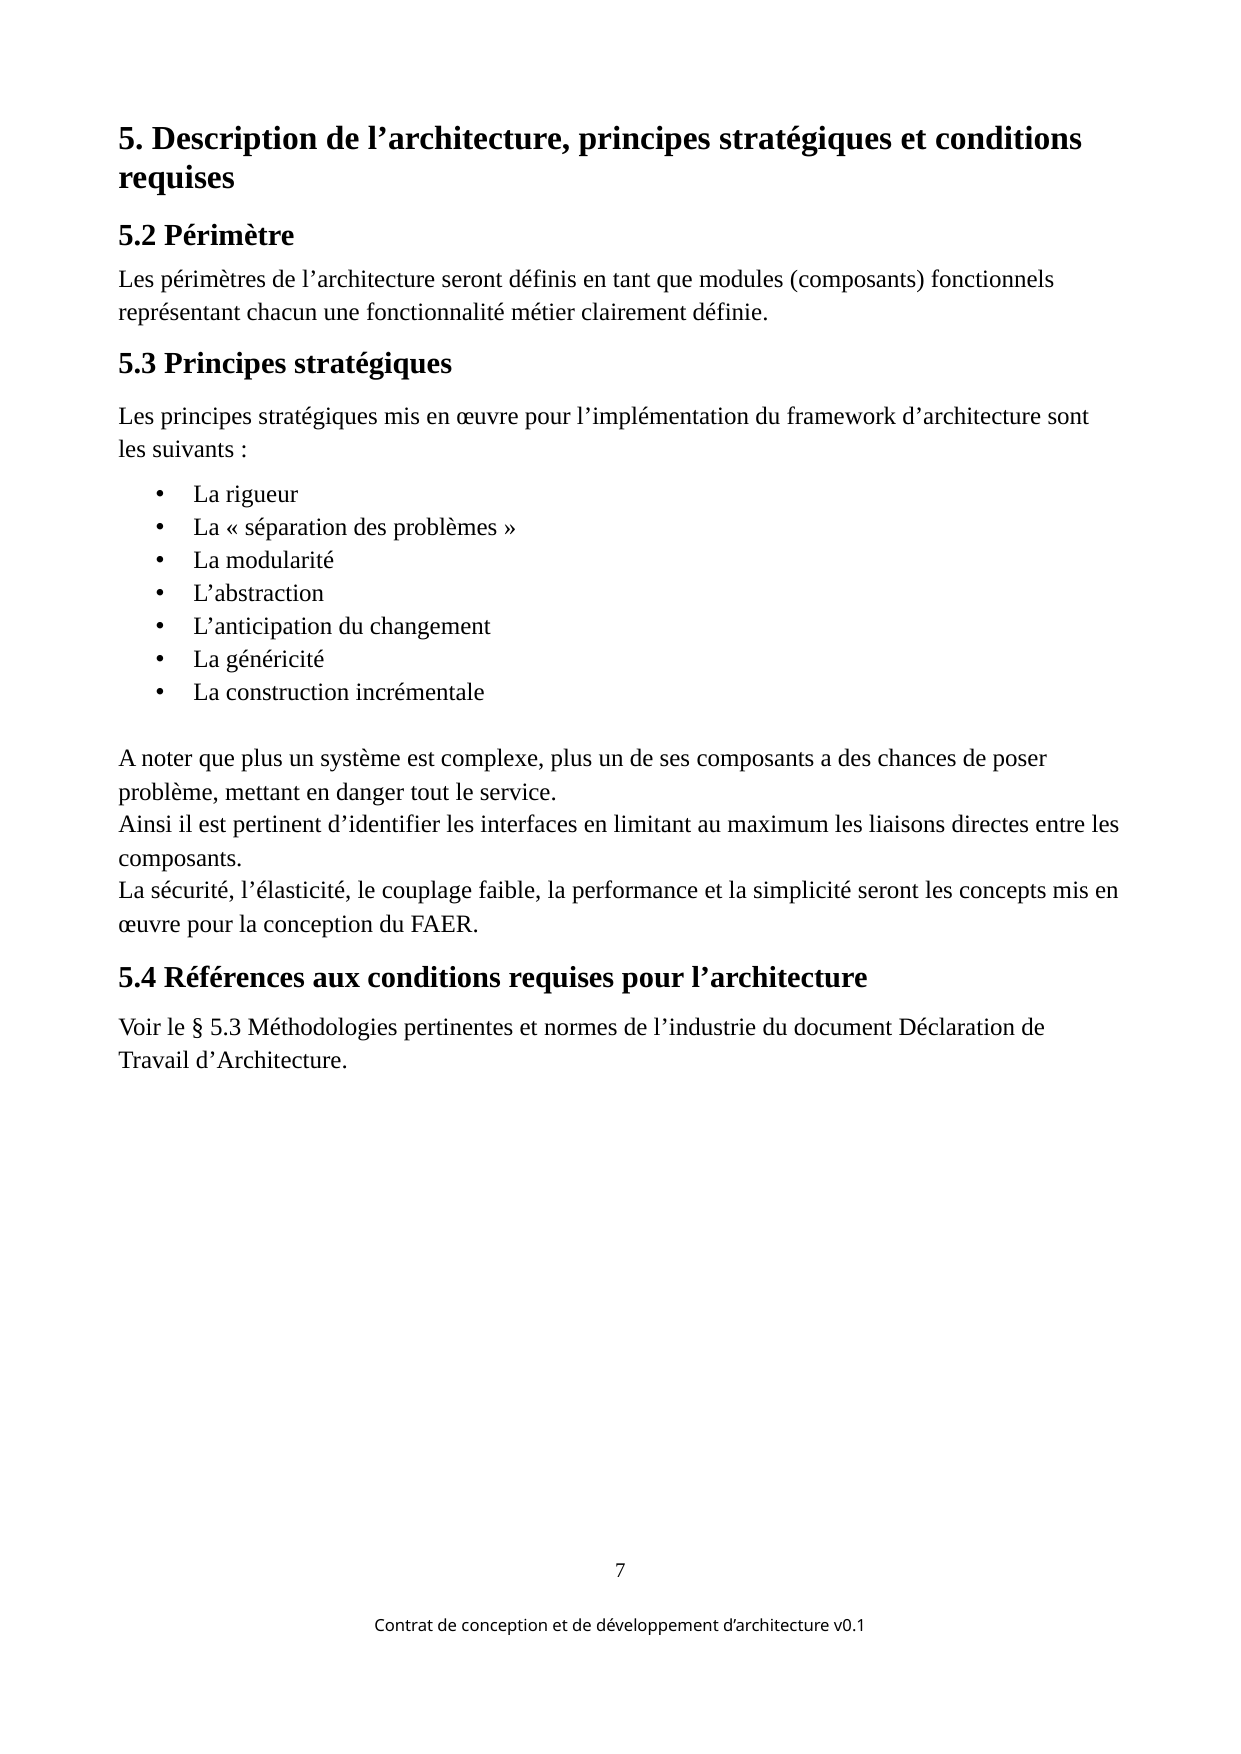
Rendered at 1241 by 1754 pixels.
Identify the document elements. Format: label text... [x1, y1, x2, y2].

text Les périmètres de l’architecture seront définis en tant que modules (composants) fonctionnels représentant chacun une fonctionnalité métier clairement définie. [118, 264, 1122, 326]
list L’anticipation du changement [156, 611, 1122, 640]
list La construction incrémentale [156, 677, 1122, 706]
subtitle 5.4 Références aux conditions requises pour l’architecture [118, 959, 1122, 994]
text A noter que plus un système est complexe, plus un de ses composants a des chances de poser problème, mettant en danger tout le service. [118, 743, 1122, 805]
text 6 [118, 1558, 1122, 1582]
subtitle 5.3 Principes stratégiques [118, 345, 1122, 380]
text Voir le § 5.3 Méthodologies pertinentes et normes de l’industrie du document Déclaration de Travail d’Architecture. [118, 1012, 1122, 1074]
text Ainsi il est pertinent d’identifier les interfaces en limitant au maximum les liaisons directes entre les composants. [118, 809, 1122, 871]
text Les principes stratégiques mis en œuvre pour l’implémentation du framework d’architecture sont les suivants : [118, 401, 1122, 463]
list La modularité [156, 545, 1122, 574]
text La sécurité, l’élasticité, le couplage faible, la performance et la simplicité seront les concepts mis en œuvre pour la conception du FAER. [118, 876, 1122, 937]
list La généricité [156, 644, 1122, 673]
list La « séparation des problèmes » [156, 512, 1122, 541]
subtitle 5. Description de l’architecture, principes stratégiques et conditions requises [118, 118, 1122, 195]
subtitle 5.2 Périmètre [118, 216, 1122, 252]
list La rigueur [156, 479, 1122, 508]
list L’abstraction [156, 578, 1122, 607]
